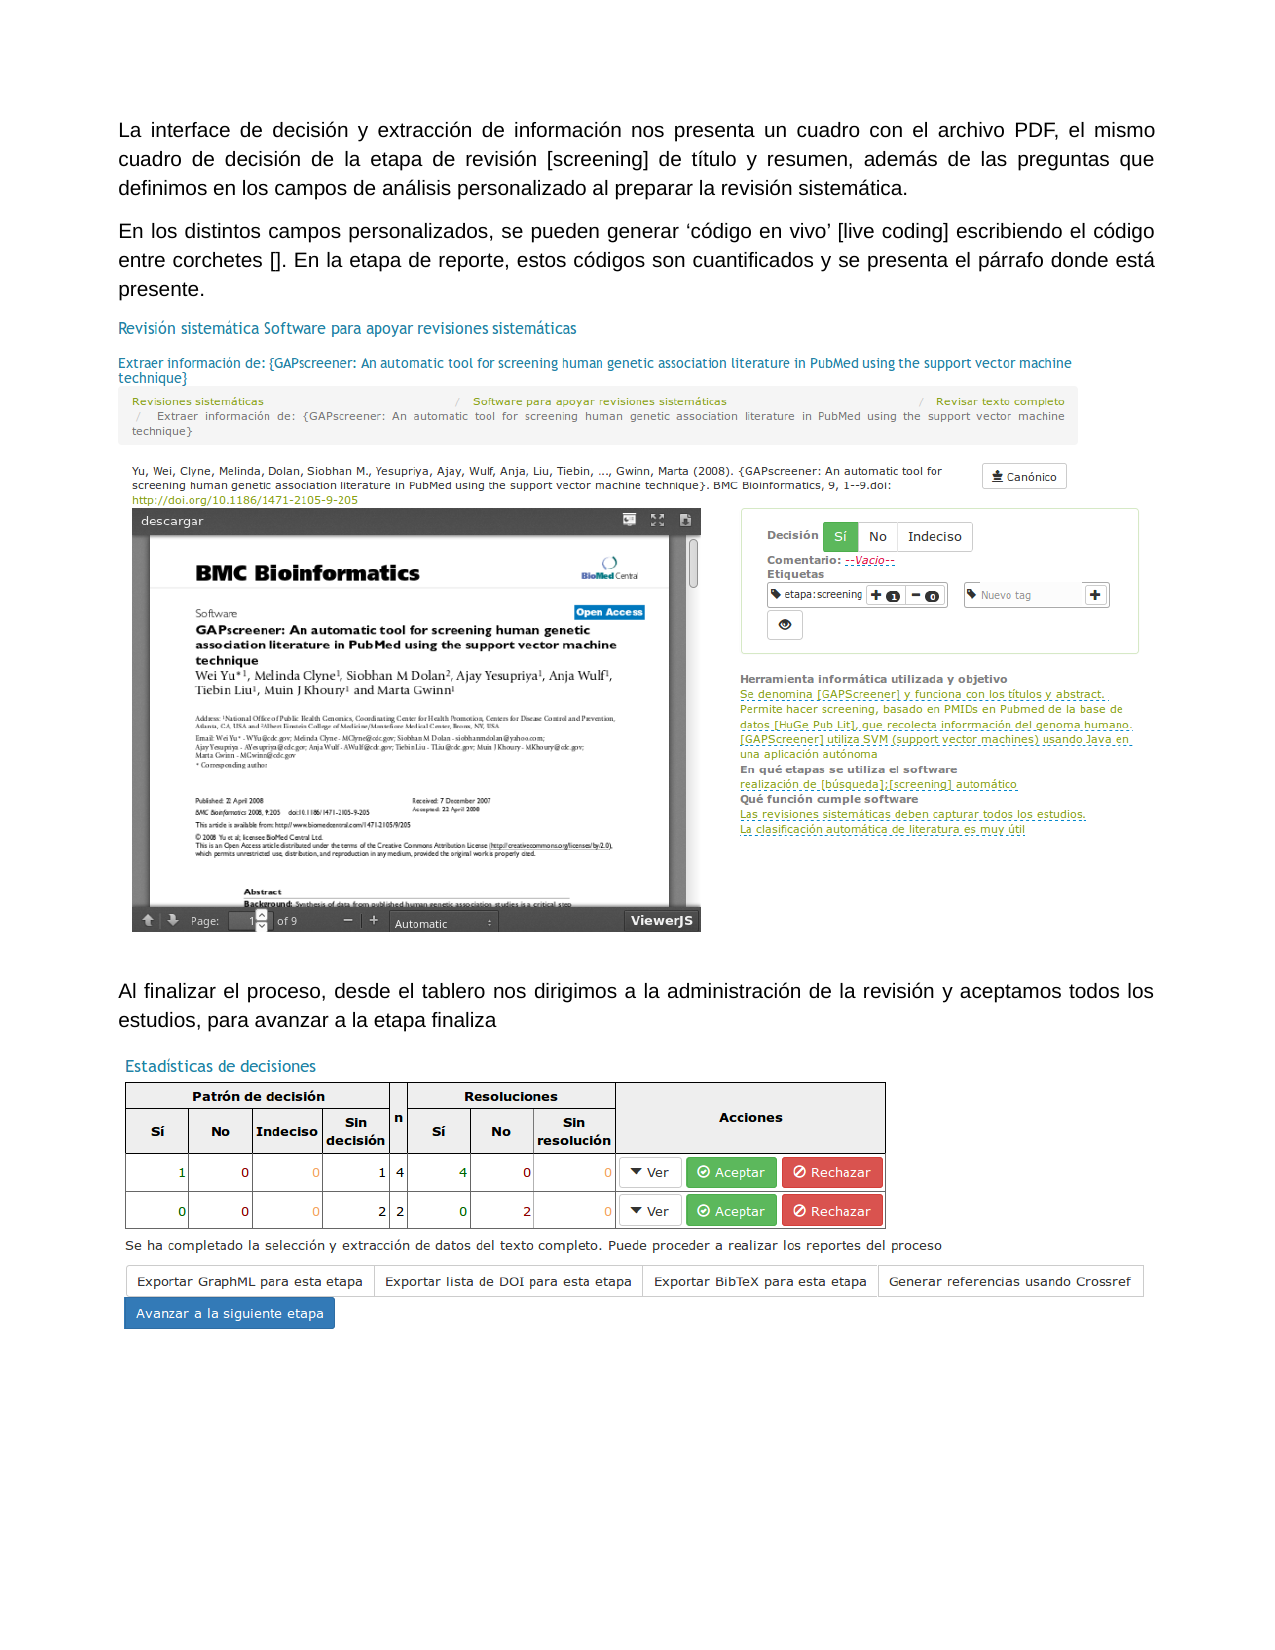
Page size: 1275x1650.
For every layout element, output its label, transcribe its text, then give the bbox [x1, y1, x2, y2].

text La interface de decisión y extracción de información nos presenta un cuadro con el archivo PDF, el mismo cuadro de decisión de la etapa de revisión [screening] de título y resumen, además de las preguntas que definimos en los campos de análisis personalizado al preparar la revisión sistemática. [118, 118, 1157, 199]
picture [118, 319, 1157, 932]
text En los distintos campos personalizados, se pueden generar ‘código en vivo’ [live coding] escribiendo el código entre corchetes []. En la etapa de reporte, estos códigos son cuantificados y se presenta el párrafo donde está presente. [118, 219, 1157, 300]
text Al finalizar el proceso, desde el tablero nos dirigimos a la administración de la revisión y aceptamos todos los estudios, para avanzar a la etapa finaliza [118, 979, 1157, 1032]
picture [118, 1051, 1157, 1334]
